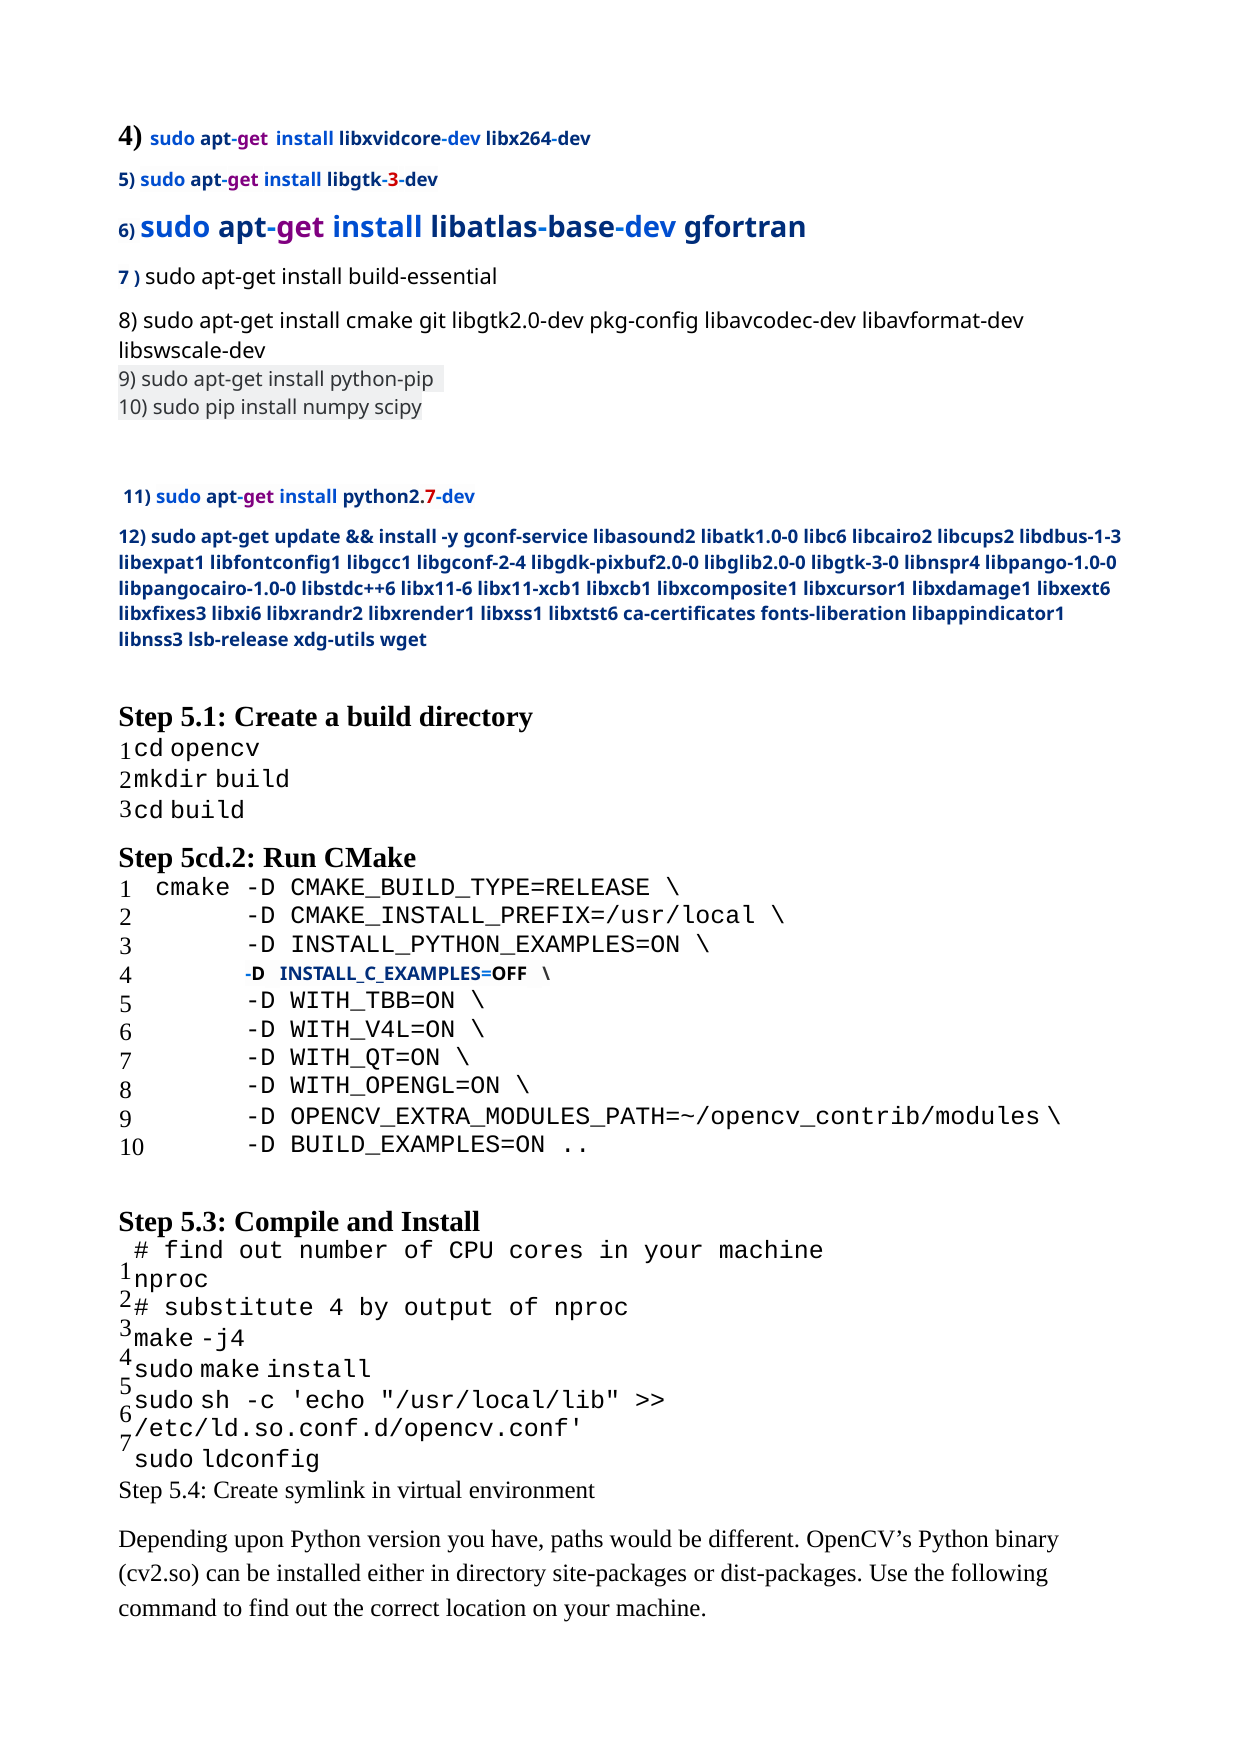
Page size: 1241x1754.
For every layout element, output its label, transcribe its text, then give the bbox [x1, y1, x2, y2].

text 9) sudo apt-get install python-pip [118, 364, 1122, 392]
table_header 1 2 3 [118, 733, 133, 826]
text Depending upon Python version you have, paths would be different. OpenCV’s Python binary (cv2.so) can be installed either in directory site-packages or dist-packages. Use the following command to find out the correct location on your machine. [118, 1524, 1122, 1621]
table_header # find out number of CPU cores in your machine nproc # substitute 4 by output of nproc make -j4 sudo make install sudo sh -c 'echo "/usr/local/lib" >> /etc/ld.so.conf.d/opencv.conf' sudo ldconfig [133, 1238, 1122, 1475]
table_cell [154, 1161, 1123, 1190]
table_header 1 2 3 4 5 6 7 8 9 10 [118, 874, 154, 1161]
subtitle 11) sudo apt-get install python2.7-dev [118, 484, 1122, 509]
subtitle 6) sudo apt-get install libatlas-base-dev gfortran [118, 206, 1122, 246]
table_cell [118, 1161, 154, 1190]
table_header cmake -D CMAKE_BUILD_TYPE=RELEASE \ -D CMAKE_INSTALL_PREFIX=/usr/local \ -D INSTALL_PYTHON_EXAMPLES=ON \ -D INSTALL_C_EXAMPLES=OFF \ -D WITH_TBB=ON \ -D WITH_V4L=ON \ -D WITH_QT=ON \ -D WITH_OPENGL=ON \ -D OPENCV_EXTRA_MODULES_PATH=~/opencv_contrib/modules \ -D BUILD_EXAMPLES=ON .. [154, 874, 1123, 1161]
table_header cd opencv mkdir build cd build [133, 733, 292, 826]
subtitle Step 5cd.2: Run CMake [118, 840, 1122, 874]
text 10) sudo pip install numpy scipy [118, 392, 1122, 420]
table_header 1 2 3 4 5 6 7 [118, 1238, 133, 1475]
text Step 5.4: Create symlink in virtual environment [118, 1475, 1122, 1503]
subtitle Step 5.3: Compile and Install [118, 1204, 1122, 1238]
subtitle 5) sudo apt-get install libgtk-3-dev [118, 166, 1122, 192]
subtitle Step 5.1: Create a build directory [118, 699, 1122, 733]
subtitle 12) sudo apt-get update && install -y gconf-service libasound2 libatk1.0-0 libc6 libcairo2 libcups2 libdbus-1-3 libexpat1 libfontconfig1 libgcc1 libgconf-2-4 libgdk-pixbuf2.0-0 libglib2.0-0 libgtk-3-0 libnspr4 libpango-1.0-0 libpangocairo-1.0-0 libstdc++6 libx11-6 libx11-xcb1 libxcb1 libxcomposite1 libxcursor1 libxdamage1 libxext6 libxfixes3 libxi6 libxrandr2 libxrender1 libxss1 libxtst6 ca-certificates fonts-liberation libappindicator1 libnss3 lsb-release xdg-utils wget [118, 524, 1122, 685]
subtitle 8) sudo apt-get install cmake git libgtk2.0-dev pkg-config libavcodec-dev libavformat-dev libswscale-dev [118, 305, 1122, 364]
subtitle 7 ) sudo apt-get install build-essential [118, 261, 1122, 290]
subtitle 4) sudo apt-get install libxvidcore-dev libx264-dev [118, 118, 1122, 152]
